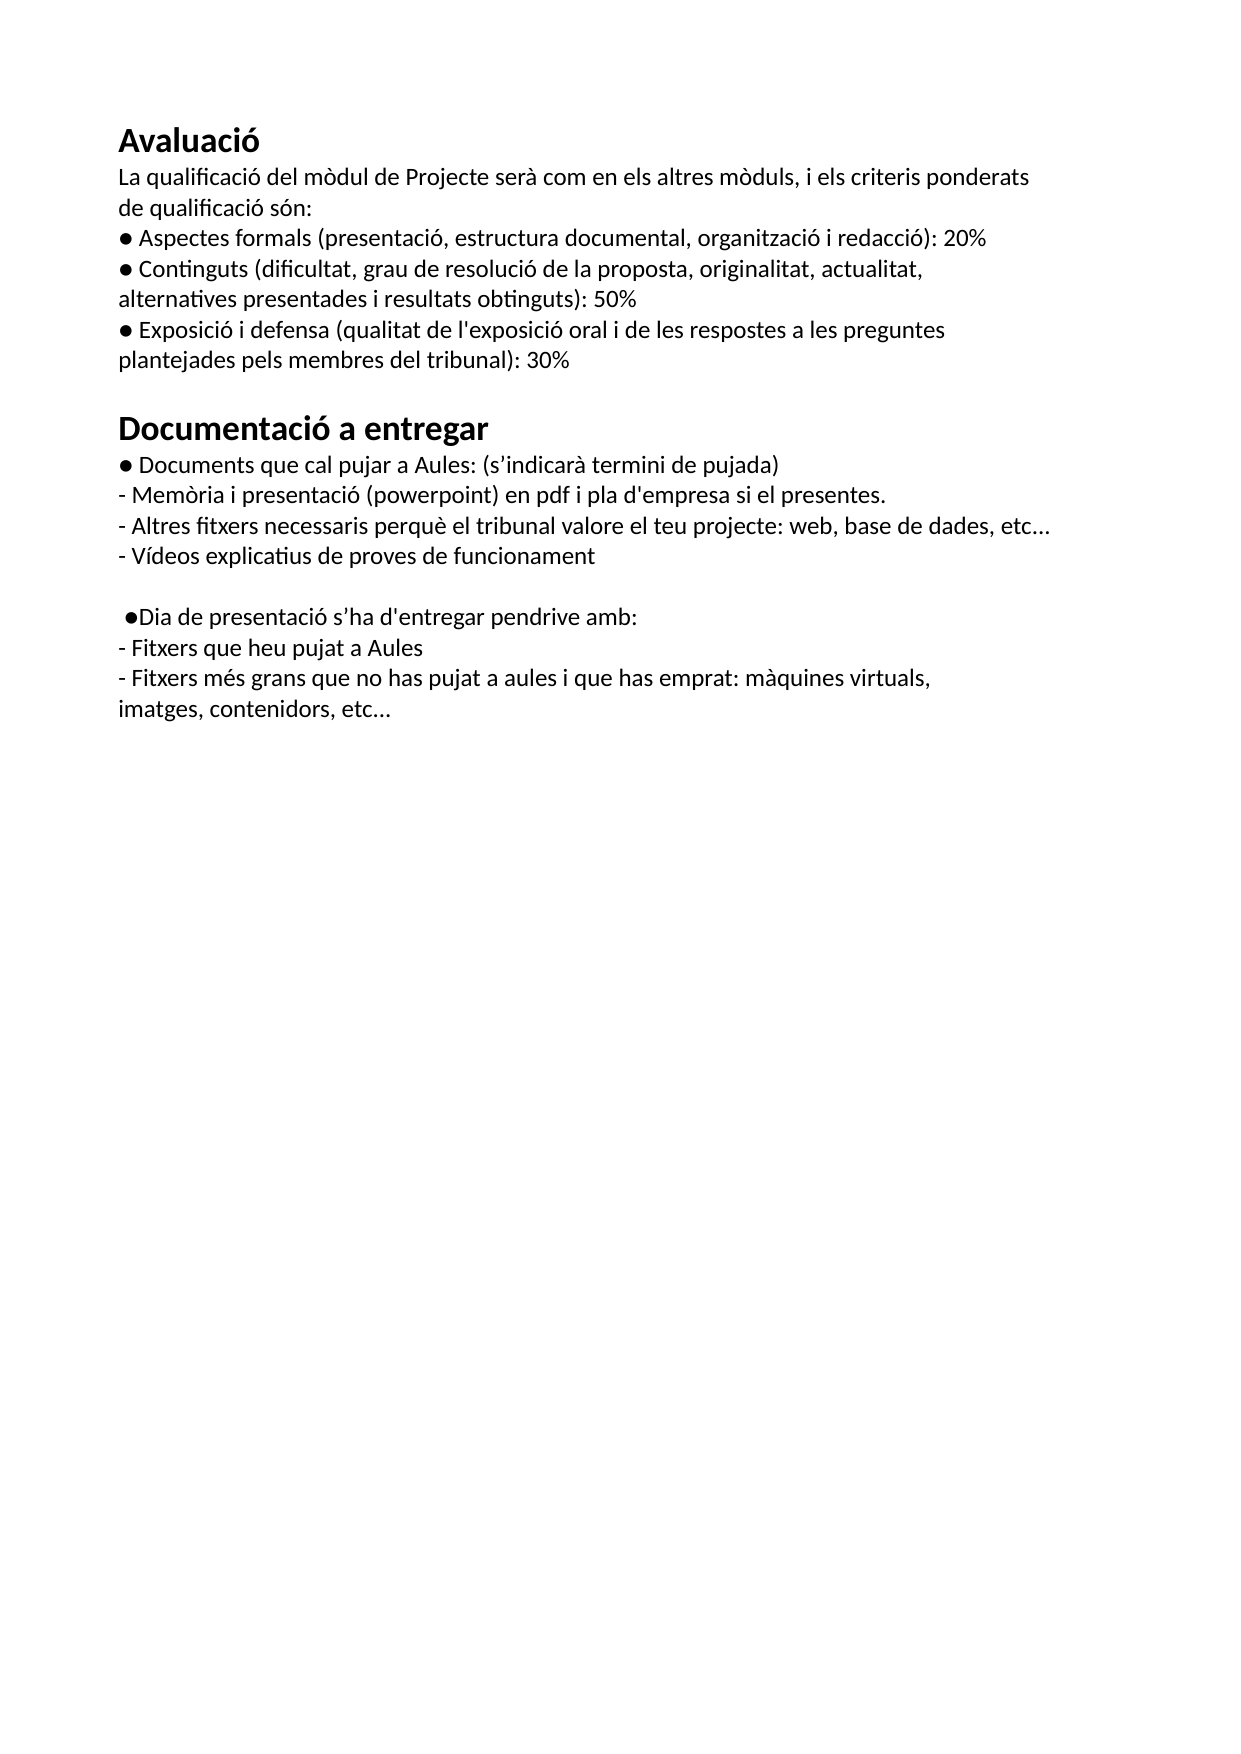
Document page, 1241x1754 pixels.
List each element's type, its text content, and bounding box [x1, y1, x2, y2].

text - Fitxers més grans que no has pujat a aules i que has emprat: màquines virtuals, [118, 662, 1122, 693]
text - Memòria i presentació (powerpoint) en pdf i pla d'empresa si el presentes. [118, 479, 1122, 510]
text Avaluació [118, 118, 1122, 161]
text de qualificació són: [118, 192, 1122, 222]
text La qualificació del mòdul de Projecte serà com en els altres mòduls, i els criteris ponderats [118, 161, 1122, 192]
text ● Aspectes formals (presentació, estructura documental, organització i redacció): 20% [118, 222, 1122, 253]
text - Vídeos explicatius de proves de funcionament [118, 540, 1122, 571]
text ● Documents que cal pujar a Aules: (s’indicarà termini de pujada) [118, 449, 1122, 479]
text imatges, contenidors, etc... [118, 693, 1122, 723]
text ●Dia de presentació s’ha d'entregar pendrive amb: [118, 601, 1122, 632]
text - Altres fitxers necessaris perquè el tribunal valore el teu projecte: web, base de dades, etc... [118, 510, 1122, 540]
text ● Exposició i defensa (qualitat de l'exposició oral i de les respostes a les preguntes [118, 314, 1122, 344]
text - Fitxers que heu pujat a Aules [118, 632, 1122, 662]
text ● Continguts (dificultat, grau de resolució de la proposta, originalitat, actualitat, [118, 253, 1122, 283]
text alternatives presentades i resultats obtinguts): 50% [118, 283, 1122, 314]
text Documentació a entregar [118, 406, 1122, 449]
text plantejades pels membres del tribunal): 30% [118, 344, 1122, 375]
